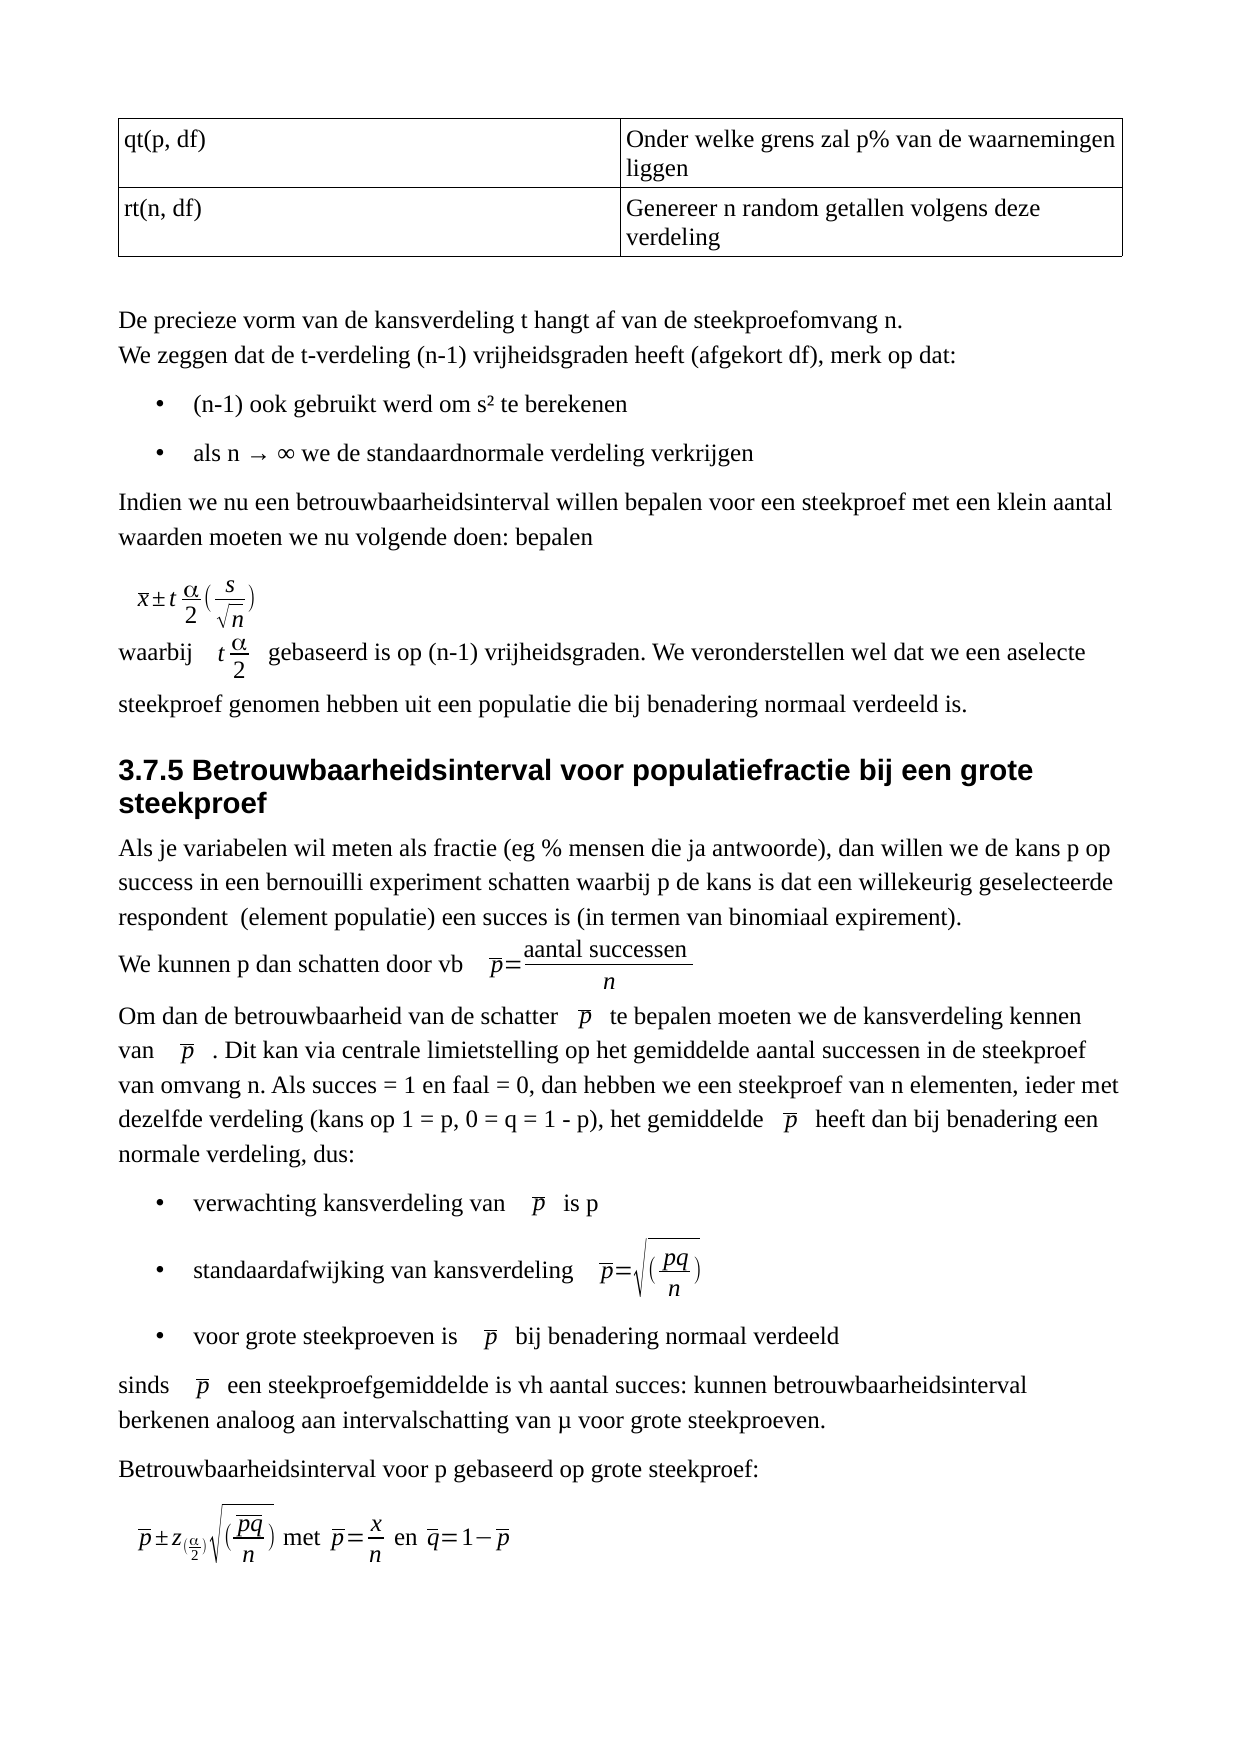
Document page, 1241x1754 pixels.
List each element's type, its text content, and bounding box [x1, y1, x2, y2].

text Betrouwbaarheidsinterval voor p gebaseerd op grote steekproef: [118, 1454, 1122, 1483]
table_cell rt(n, df) [119, 188, 620, 256]
text waarbij gebaseerd is op (n-1) vrijheidsgraden. We veronderstellen wel dat we een aselecte steekproef genomen hebben uit een populatie die bij benadering normaal verdeeld is. [118, 571, 1122, 718]
table_cell qt(p, df) [119, 119, 620, 187]
text Indien we nu een betrouwbaarheidsinterval willen bepalen voor een steekproef met een klein aantal waarden moeten we nu volgende doen: bepalen [118, 487, 1122, 550]
list (n-1) ook gebruikt werd om s² te berekenen [156, 389, 1122, 418]
list verwachting kansverdeling van is p [156, 1188, 1122, 1216]
text sinds een steekproefgemiddelde is vh aantal succes: kunnen betrouwbaarheidsinterval berkenen analoog aan intervalschatting van µ voor grote steekproeven. [118, 1370, 1122, 1433]
list voor grote steekproeven is bij benadering normaal verdeeld [156, 1321, 1122, 1350]
list standaardafwijking van kansverdeling [156, 1237, 1122, 1301]
table_cell Onder welke grens zal p% van de waarnemingen liggen [621, 119, 1122, 187]
table_cell Genereer n random getallen volgens deze verdeling [621, 188, 1122, 256]
text De precieze vorm van de kansverdeling t hangt af van de steekproefomvang n. We zeggen dat de t-verdeling (n-1) vrijheidsgraden heeft (afgekort df), merk op dat: [118, 305, 1122, 369]
list als n → ∞ we de standaardnormale verdeling verkrijgen [156, 438, 1122, 467]
text Als je variabelen wil meten als fractie (eg % mensen die ja antwoorde), dan willen we de kans p op success in een bernouilli experiment schatten waarbij p de kans is dat een willekeurig geselecteerde respondent (element populatie) een succes is (in termen van binomiaal expirement). We kunnen p dan schatten door vb Om dan de betrouwbaarheid van de schatterte bepalen moeten we de kansverdeling kennen van . Dit kan via centrale limietstelling op het gemiddelde aantal successen in de steekproef van omvang n. Als succes = 1 en faal = 0, dan hebben we een steekproef van n elementen, ieder met dezelfde verdeling (kans op 1 = p, 0 = q = 1 - p), het gemiddeldeheeft dan bij benadering een normale verdeling, dus: [118, 833, 1122, 1167]
subtitle 3.7.5 Betrouwbaarheidsinterval voor populatiefractie bij een grote steekproef [118, 753, 1122, 820]
